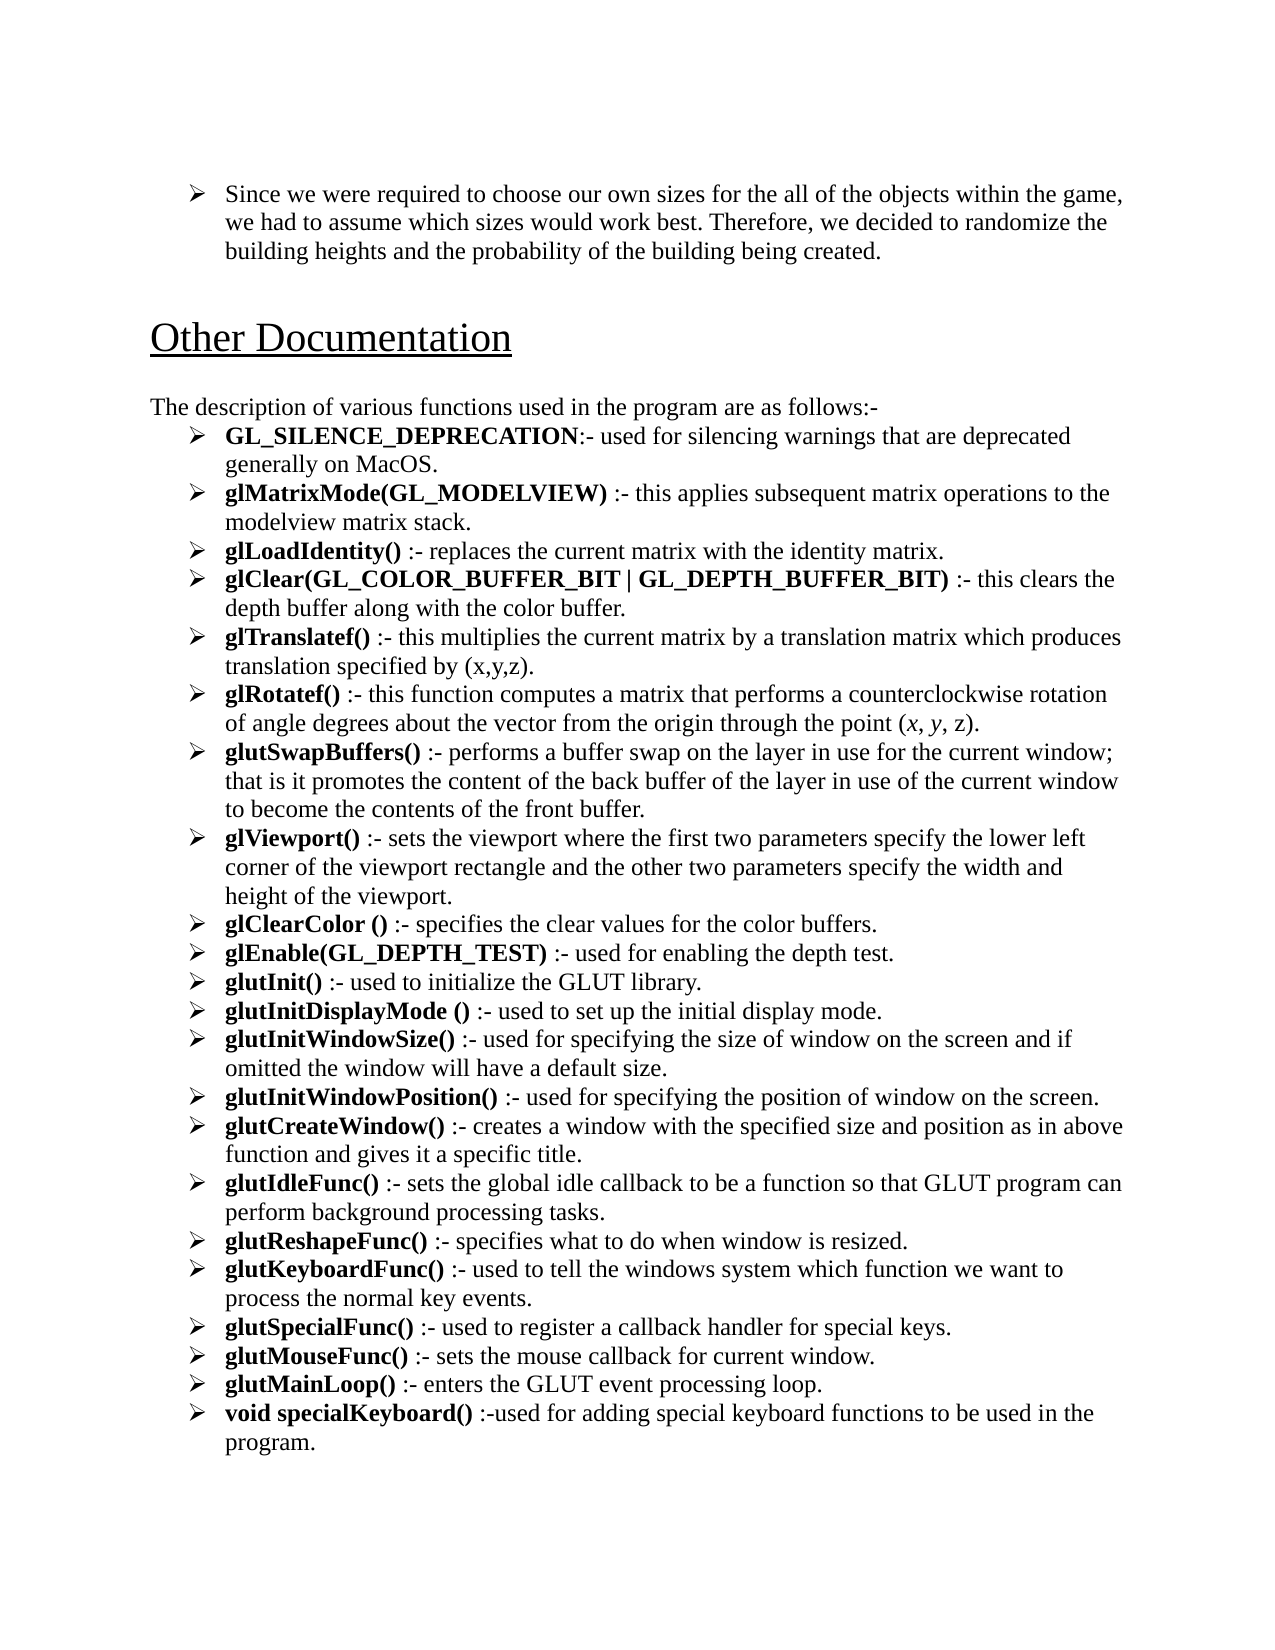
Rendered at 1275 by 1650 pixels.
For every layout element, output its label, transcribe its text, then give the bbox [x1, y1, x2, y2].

list void specialKeyboard() :-used for adding special keyboard functions to be used in the program. [187, 1398, 1125, 1456]
list Since we were required to choose our own sizes for the all of the objects within the game, we had to assume which sizes would work best. Therefore, we decided to randomize the building heights and the probability of the building being created. [187, 179, 1125, 265]
list glutCreateWindow() :- creates a window with the specified size and position as in above function and gives it a specific title. [187, 1111, 1125, 1168]
list glutIdleFunc() :- sets the global idle callback to be a function so that GLUT program can perform background processing tasks. [187, 1168, 1125, 1226]
list GL_SILENCE_DEPRECATION:- used for silencing warnings that are deprecated generally on MacOS. [187, 421, 1125, 478]
text Other Documentation [150, 313, 1125, 361]
text The description of various functions used in the program are as follows:- [150, 392, 1125, 421]
list glutSwapBuffers() :- performs a buffer swap on the layer in use for the current window; that is it promotes the content of the back buffer of the layer in use of the current window to become the contents of the front buffer. [187, 737, 1125, 823]
list glEnable(GL_DEPTH_TEST) :- used for enabling the depth test. [187, 938, 1125, 967]
list glutInitDisplayMode () :- used to set up the initial display mode. [187, 996, 1125, 1024]
list glutInitWindowPosition() :- used for specifying the position of window on the screen. [187, 1082, 1125, 1111]
list glutInit() :- used to initialize the GLUT library. [187, 967, 1125, 996]
list glLoadIdentity() :- replaces the current matrix with the identity matrix. [187, 536, 1125, 564]
list glutSpecialFunc() :- used to register a callback handler for special keys. [187, 1312, 1125, 1341]
list glClearColor () :- specifies the clear values for the color buffers. [187, 909, 1125, 938]
list glutReshapeFunc() :- specifies what to do when window is resized. [187, 1226, 1125, 1254]
list glRotatef() :- this function computes a matrix that performs a counterclockwise rotation of angle degrees about the vector from the origin through the point (x, y, z). [187, 679, 1125, 737]
list glViewport() :- sets the viewport where the first two parameters specify the lower left corner of the viewport rectangle and the other two parameters specify the width and height of the viewport. [187, 823, 1125, 909]
list glutMouseFunc() :- sets the mouse callback for current window. [187, 1341, 1125, 1369]
list glMatrixMode(GL_MODELVIEW) :- this applies subsequent matrix operations to the modelview matrix stack. [187, 478, 1125, 536]
list glClear(GL_COLOR_BUFFER_BIT | GL_DEPTH_BUFFER_BIT) :- this clears the depth buffer along with the color buffer. [187, 564, 1125, 622]
list glTranslatef() :- this multiplies the current matrix by a translation matrix which produces translation specified by (x,y,z). [187, 622, 1125, 679]
list glutInitWindowSize() :- used for specifying the size of window on the screen and if omitted the window will have a default size. [187, 1024, 1125, 1082]
list glutKeyboardFunc() :- used to tell the windows system which function we want to process the normal key events. [187, 1254, 1125, 1312]
list glutMainLoop() :- enters the GLUT event processing loop. [187, 1369, 1125, 1398]
